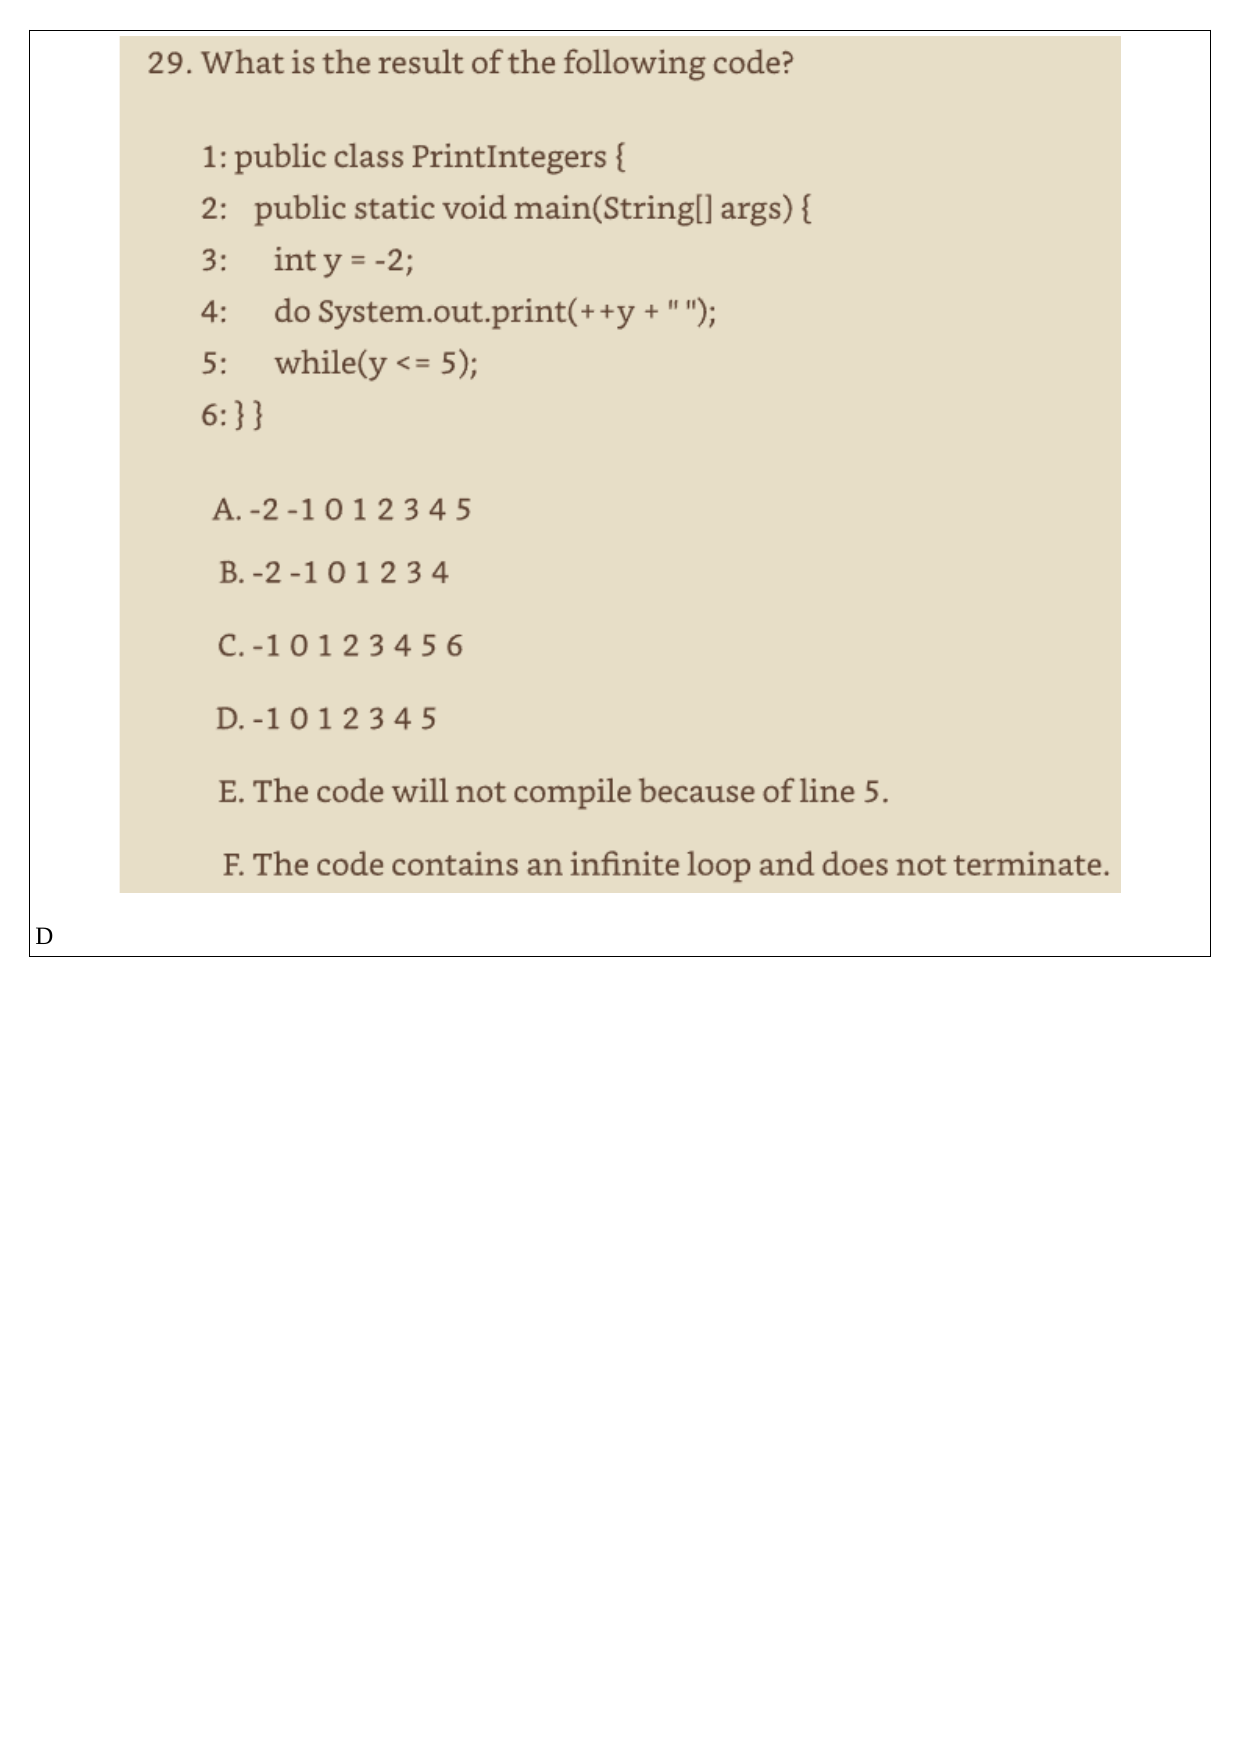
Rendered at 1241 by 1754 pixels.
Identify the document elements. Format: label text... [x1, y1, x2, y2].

table_cell D [30, 31, 1210, 956]
picture [119, 36, 1121, 893]
